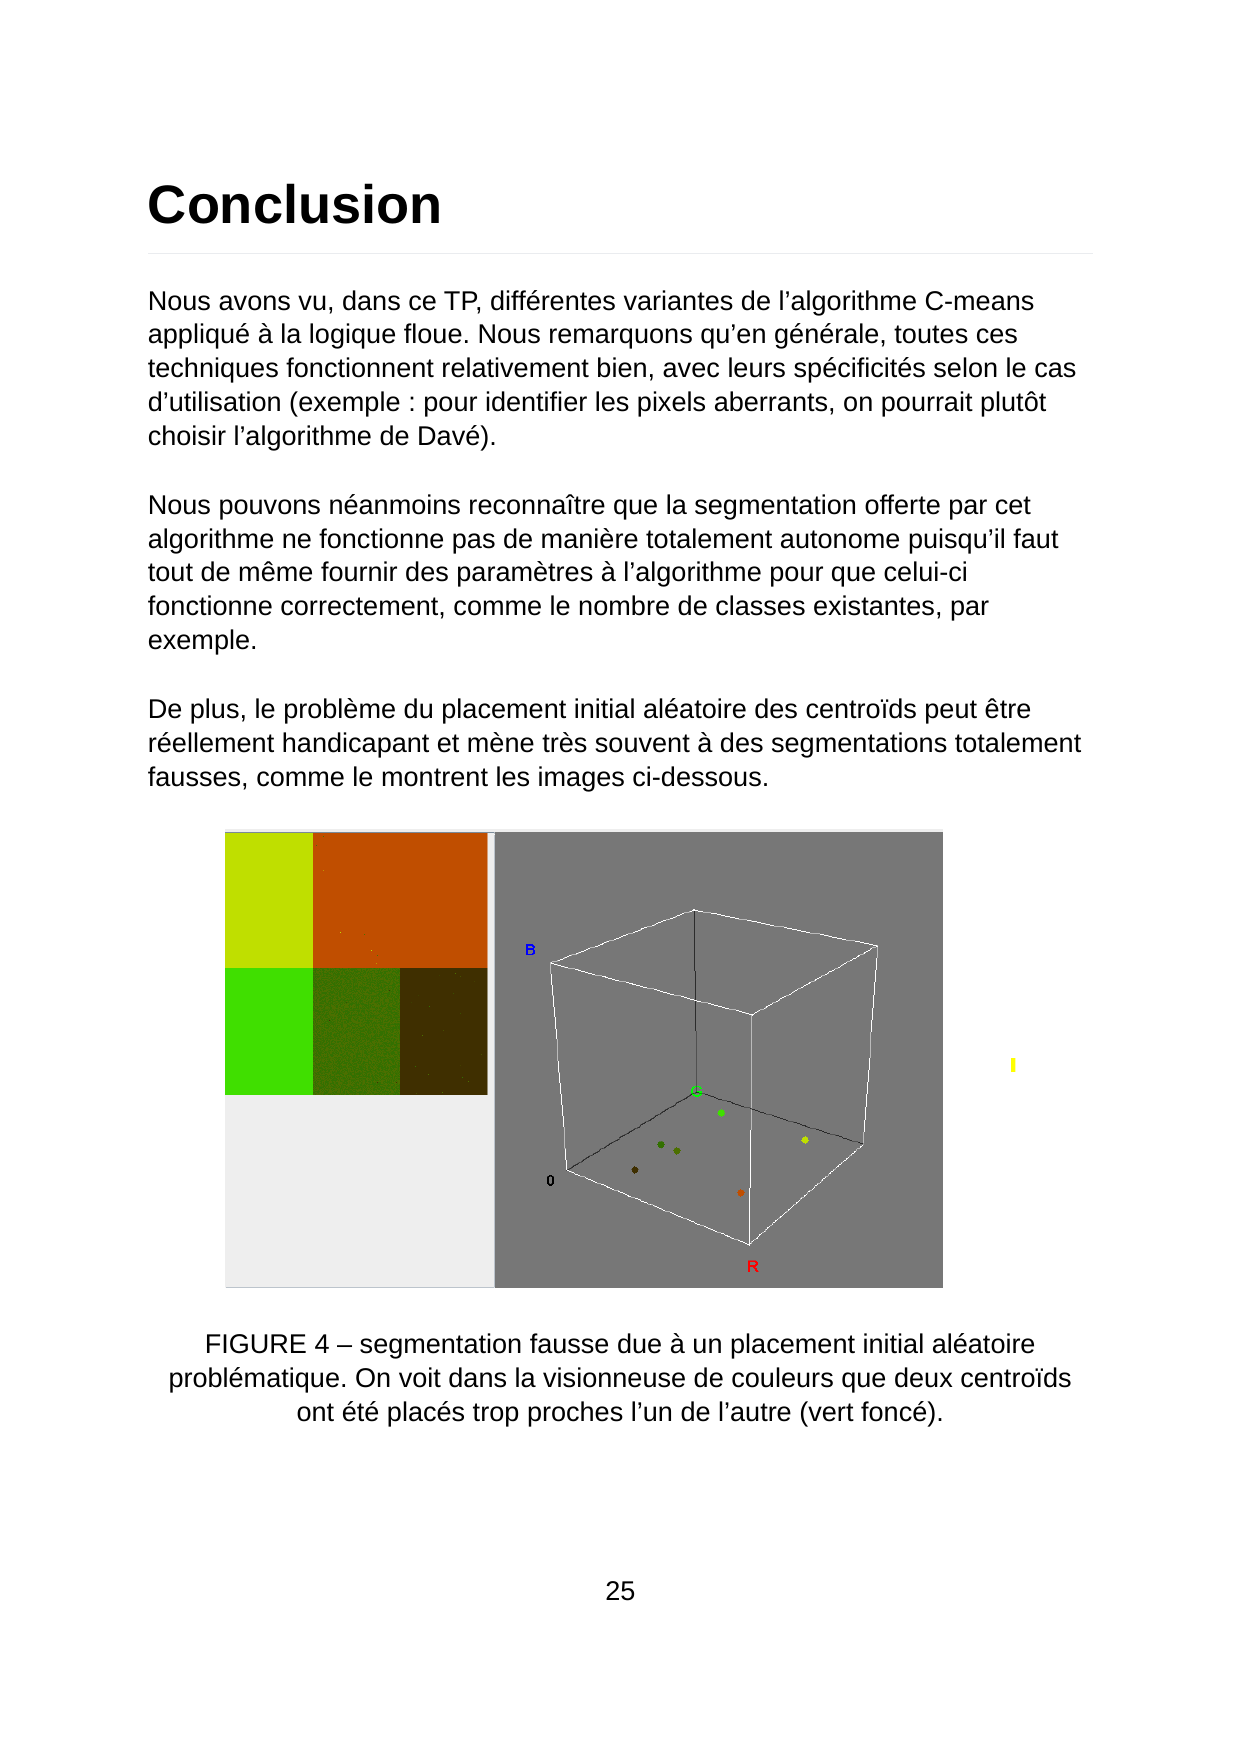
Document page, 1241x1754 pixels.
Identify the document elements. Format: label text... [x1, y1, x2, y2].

text Nous pouvons néanmoins reconnaître que la segmentation offerte par cet algorithme ne fonctionne pas de manière totalement autonome puisqu’il faut tout de même fournir des paramètres à l’algorithme pour que celui-ci fonctionne correctement, comme le nombre de classes existantes, par exemple. [148, 489, 1093, 655]
text FIGURE 4 – segmentation fausse due à un placement initial aléatoire problématique. On voit dans la visionneuse de couleurs que deux centroïds ont été placés trop proches l’un de l’autre (vert foncé). [148, 830, 1093, 1427]
picture [225, 829, 1016, 1288]
text Nous avons vu, dans ce TP, différentes variantes de l’algorithme C-means appliqué à la logique floue. Nous remarquons qu’en générale, toutes ces techniques fonctionnent relativement bien, avec leurs spécificités selon le cas d’utilisation (exemple : pour identifier les pixels aberrants, on pourrait plutôt choisir l’algorithme de Davé). [148, 285, 1093, 451]
text De plus, le problème du placement initial aléatoire des centroïds peut être réellement handicapant et mène très souvent à des segmentations totalement fausses, comme le montrent les images ci-dessous. [148, 693, 1093, 792]
subtitle Conclusion [148, 173, 1093, 253]
